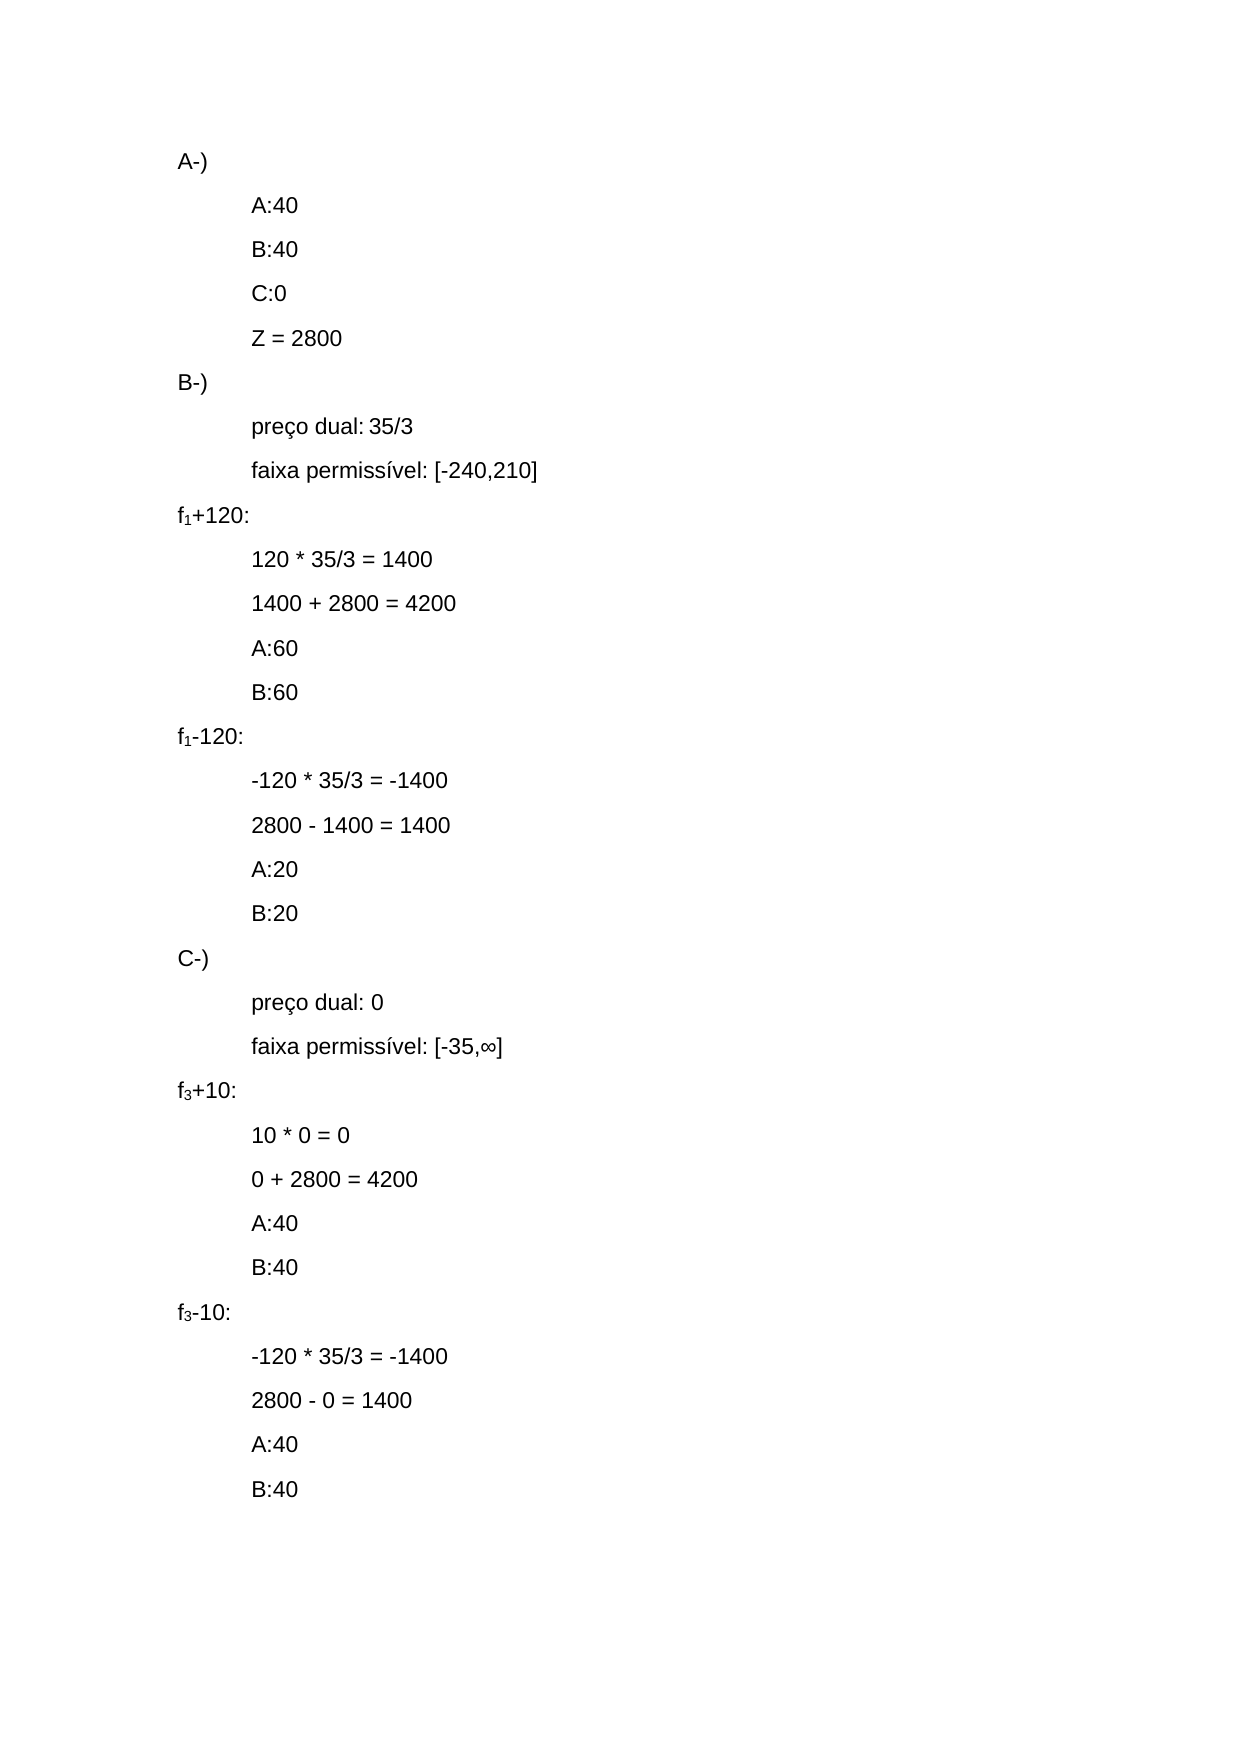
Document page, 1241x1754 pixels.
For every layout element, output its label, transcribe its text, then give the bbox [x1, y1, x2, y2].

text Z = 2800 [177, 325, 1063, 351]
text A:20 [177, 856, 1063, 882]
text -120 * 35/3 = -1400 [177, 1343, 1063, 1369]
text -120 * 35/3 = -1400 [177, 767, 1063, 794]
text 10 * 0 = 0 [177, 1122, 1063, 1148]
text f3-10: [177, 1299, 1063, 1325]
text 2800 - 0 = 1400 [177, 1387, 1063, 1413]
text B:60 [177, 679, 1063, 705]
text A:40 [177, 1210, 1063, 1236]
text B:20 [177, 900, 1063, 927]
text B:40 [177, 236, 1063, 262]
text A:40 [177, 192, 1063, 218]
text A:60 [177, 634, 1063, 661]
text B:40 [177, 1254, 1063, 1281]
text A:40 [177, 1431, 1063, 1458]
text B-) [177, 369, 1063, 395]
text faixa permissível: [-35,∞] [177, 1033, 1063, 1059]
text f1+120: [177, 502, 1063, 528]
text A-) [177, 148, 1063, 174]
text 120 * 35/3 = 1400 [177, 546, 1063, 572]
text 2800 - 1400 = 1400 [177, 812, 1063, 838]
text preço dual: 0 [177, 989, 1063, 1015]
text faixa permissível: [-240,210] [177, 457, 1063, 484]
text C:0 [177, 280, 1063, 307]
text B:40 [177, 1476, 1063, 1502]
text f3+10: [177, 1077, 1063, 1104]
text f1-120: [177, 723, 1063, 749]
text preço dual: 35/3 [177, 413, 1063, 439]
text 0 + 2800 = 4200 [177, 1166, 1063, 1192]
text C-) [177, 944, 1063, 971]
text 1400 + 2800 = 4200 [177, 590, 1063, 617]
